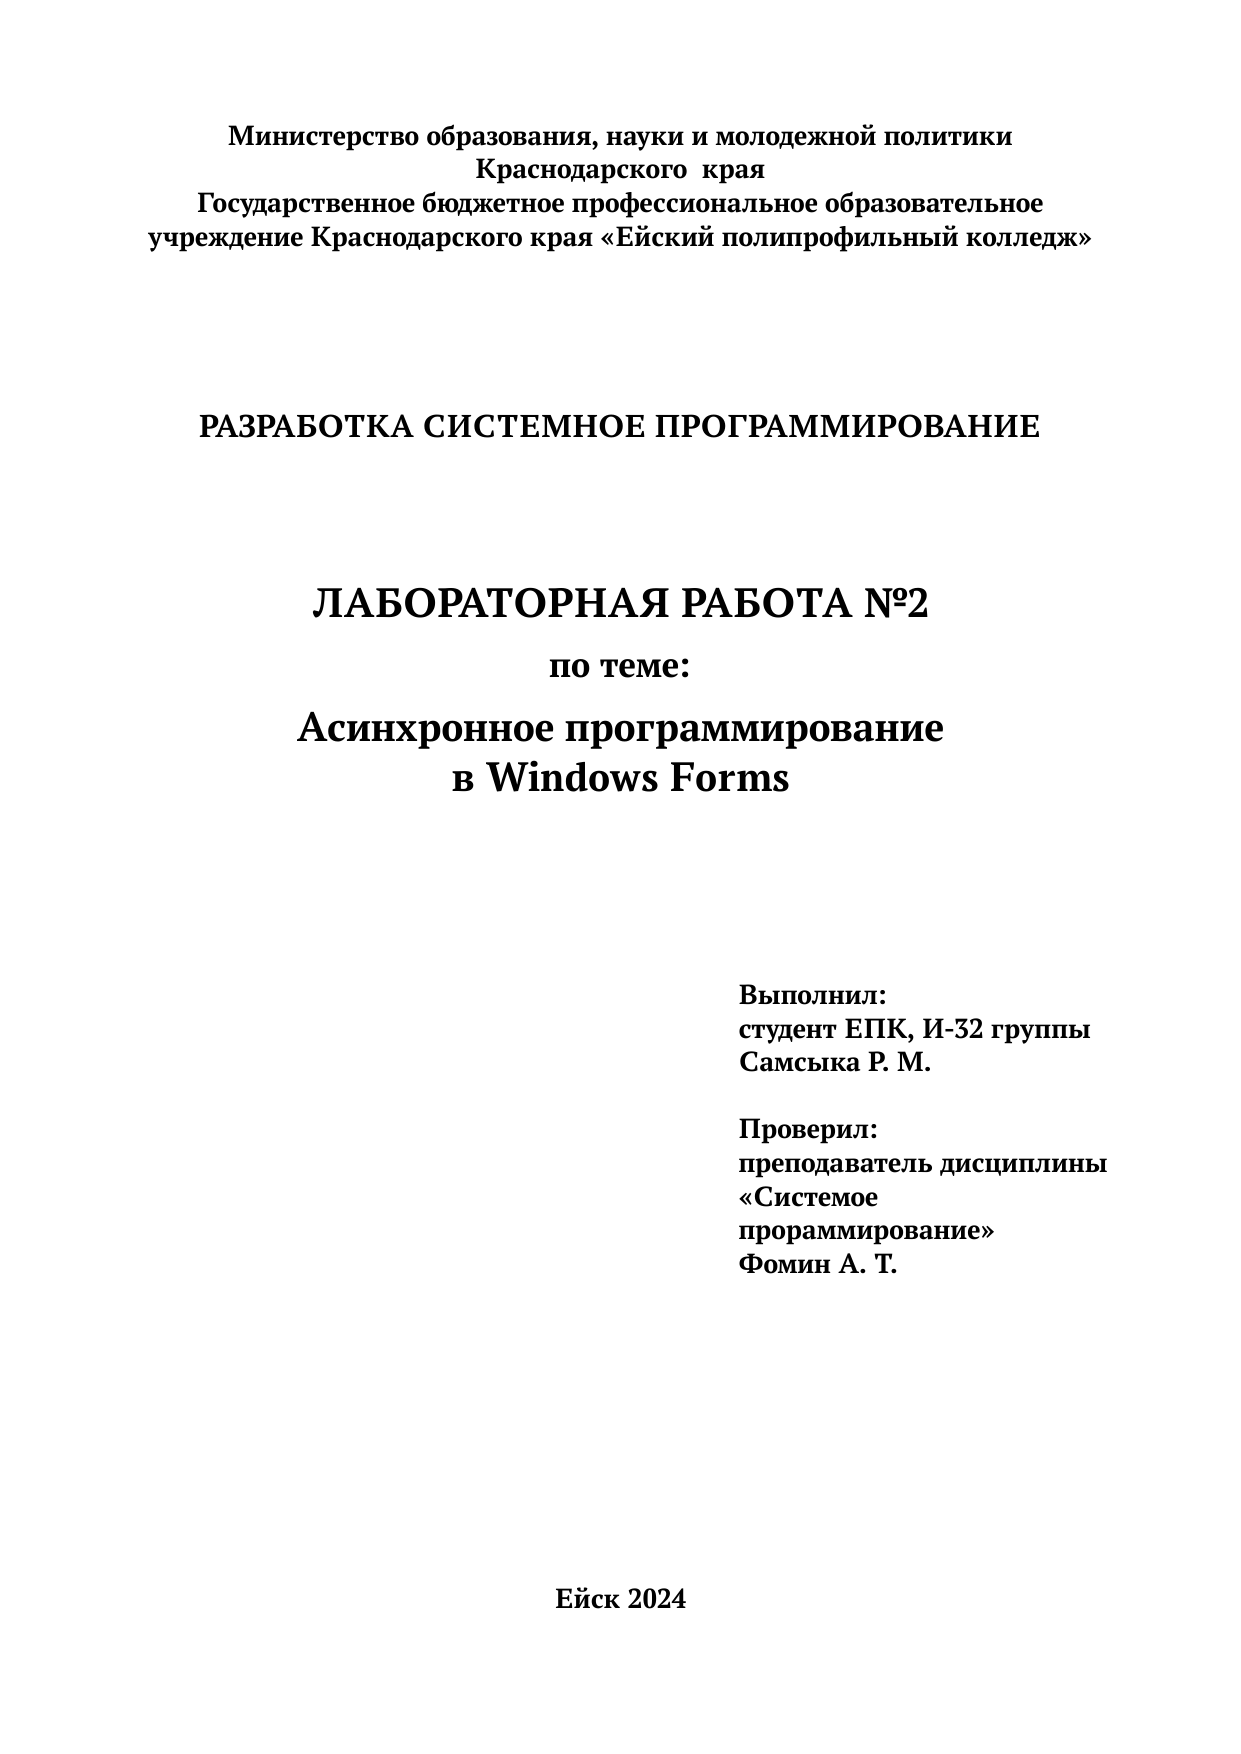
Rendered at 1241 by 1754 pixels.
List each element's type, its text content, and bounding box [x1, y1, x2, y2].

subtitle в Windows Forms [118, 751, 1122, 801]
text ЛАБОРАТОРНАЯ РАБОТА №2 [118, 577, 1122, 627]
text Выполнил: [738, 977, 1122, 1011]
text Министерство образования, науки и молодежной политики [118, 118, 1122, 152]
text Фомин А. Т. [738, 1246, 1122, 1279]
text РАЗРАБОТКА СИСТЕМНОЕ ПРОГРАММИРОВАНИЕ [118, 406, 1122, 445]
subtitle Асинхронное программирование [118, 701, 1122, 751]
text Проверил: [738, 1112, 1122, 1145]
text преподаватель дисциплины «Системое прораммирование» [738, 1145, 1122, 1246]
text Государственное бюджетное профессиональное образовательное учреждение Краснодарского края «Ейский полипрофильный колледж» [118, 185, 1122, 252]
text Краснодарского края [118, 152, 1122, 185]
text студент ЕПК, И-32 группы [738, 1011, 1122, 1044]
text Самсыка Р. М. [738, 1044, 1122, 1078]
text Ейск 2024 [118, 1581, 1122, 1615]
text по теме: [118, 642, 1122, 686]
